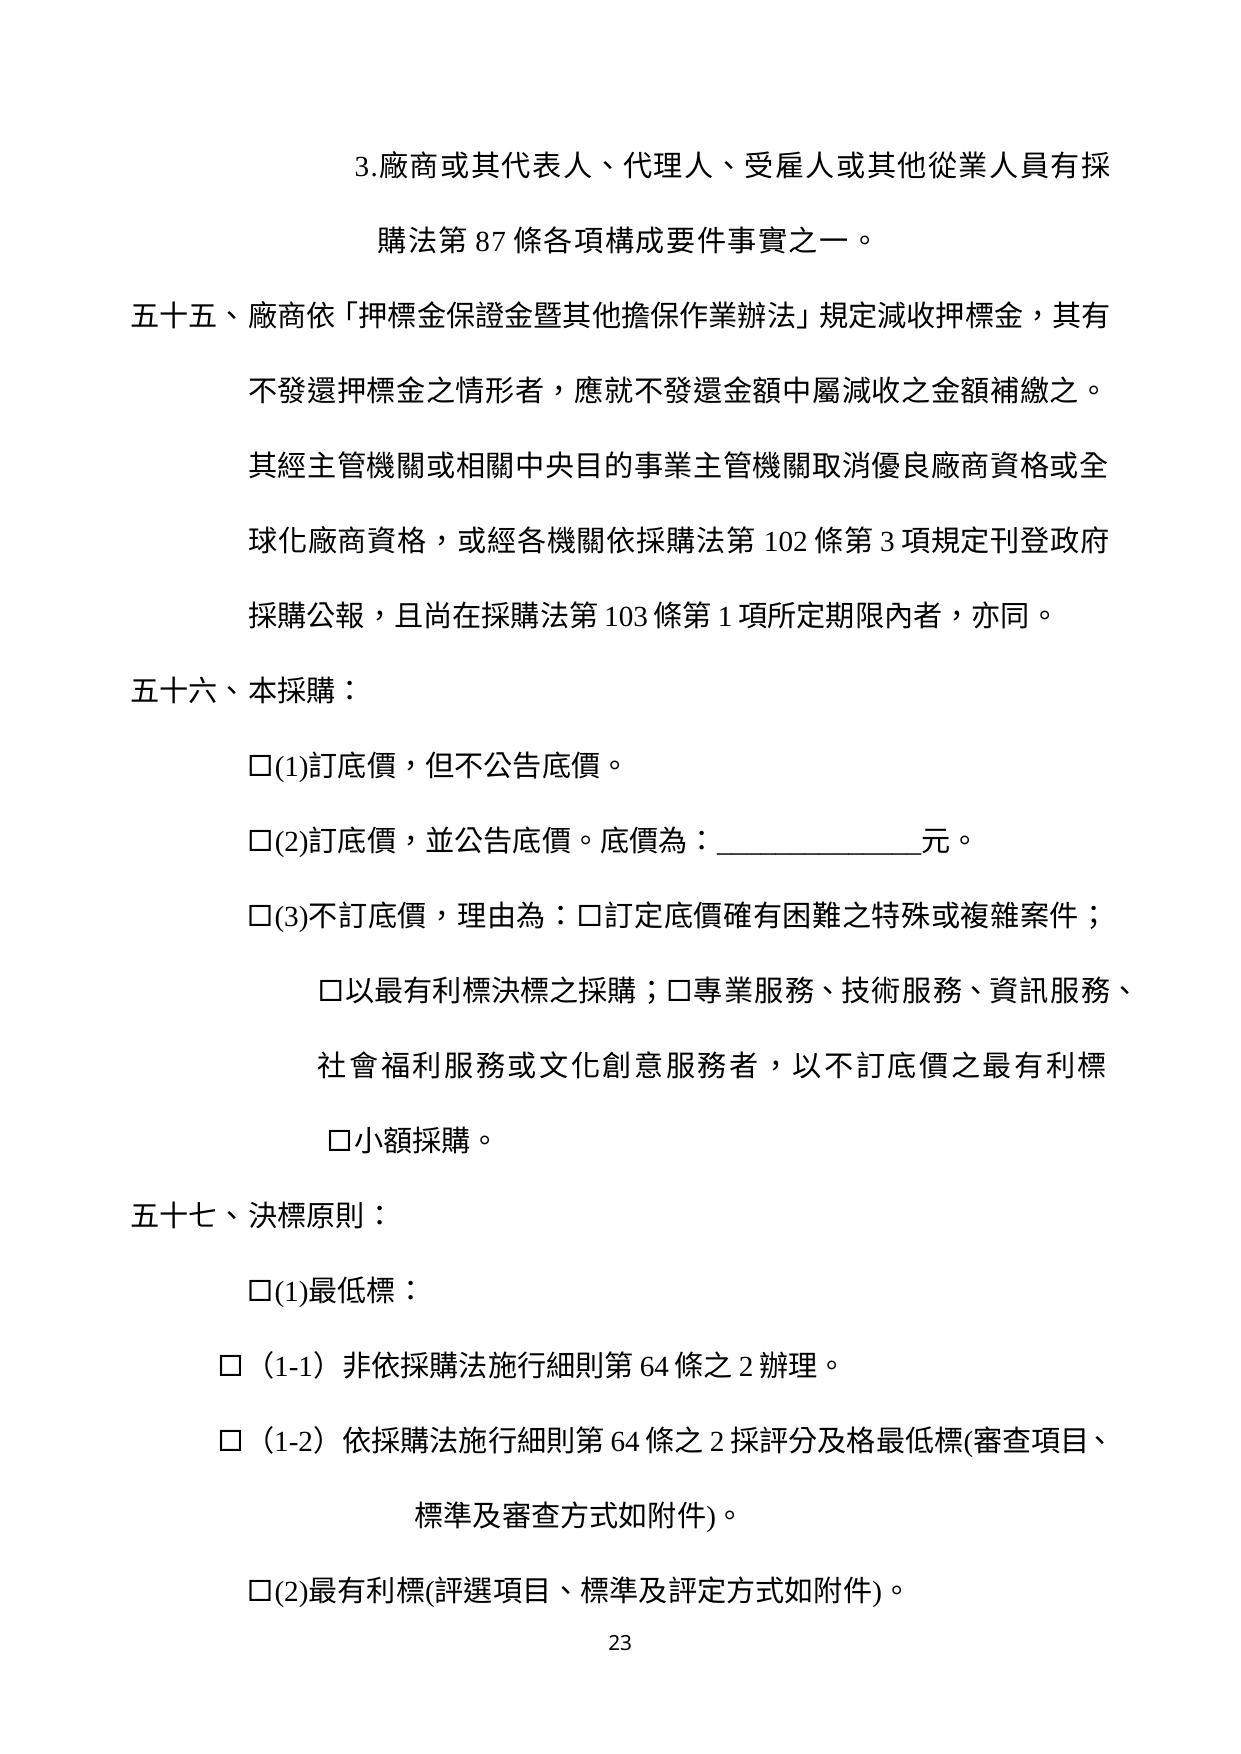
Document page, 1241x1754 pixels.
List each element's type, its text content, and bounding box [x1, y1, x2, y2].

text (2)訂底價，並公告底價。底價為：______________元。 [247, 801, 1110, 876]
list 本採購： [130, 651, 1110, 726]
text （1-2）依採購法施行細則第64條之2採評分及格最低標(審查項目、標準及審查方式如附件)。 [130, 1401, 1110, 1551]
text (1)訂底價，但不公告底價。 [247, 726, 1110, 801]
list 決標原則： [130, 1176, 1110, 1251]
text (2)最有利標(評選項目、標準及評定方式如附件)。 [247, 1551, 1110, 1626]
text 3.廠商或其代表人、代理人、受雇人或其他從業人員有採購法第87條各項構成要件事實之一。 [354, 126, 1110, 276]
text （1-1）非依採購法施行細則第64條之2辦理。 [130, 1326, 1110, 1401]
text (3)不訂底價，理由為：訂定底價確有困難之特殊或複雜案件；以最有利標決標之採購；專業服務、技術服務、資訊服務、社會福利服務或文化創意服務者，以不訂底價之最有利標； 小額採購。 [247, 876, 1110, 1176]
text (1)最低標： [247, 1251, 1110, 1326]
list 廠商依「押標金保證金暨其他擔保作業辦法」規定減收押標金，其有不發還押標金之情形者，應就不發還金額中屬減收之金額補繳之。其經主管機關或相關中央目的事業主管機關取消優良廠商資格或全球化廠商資格，或經各機關依採購法第102條第3項規定刊登政府採購公報，且尚在採購法第103條第1項所定期限內者，亦同。 [130, 276, 1110, 651]
